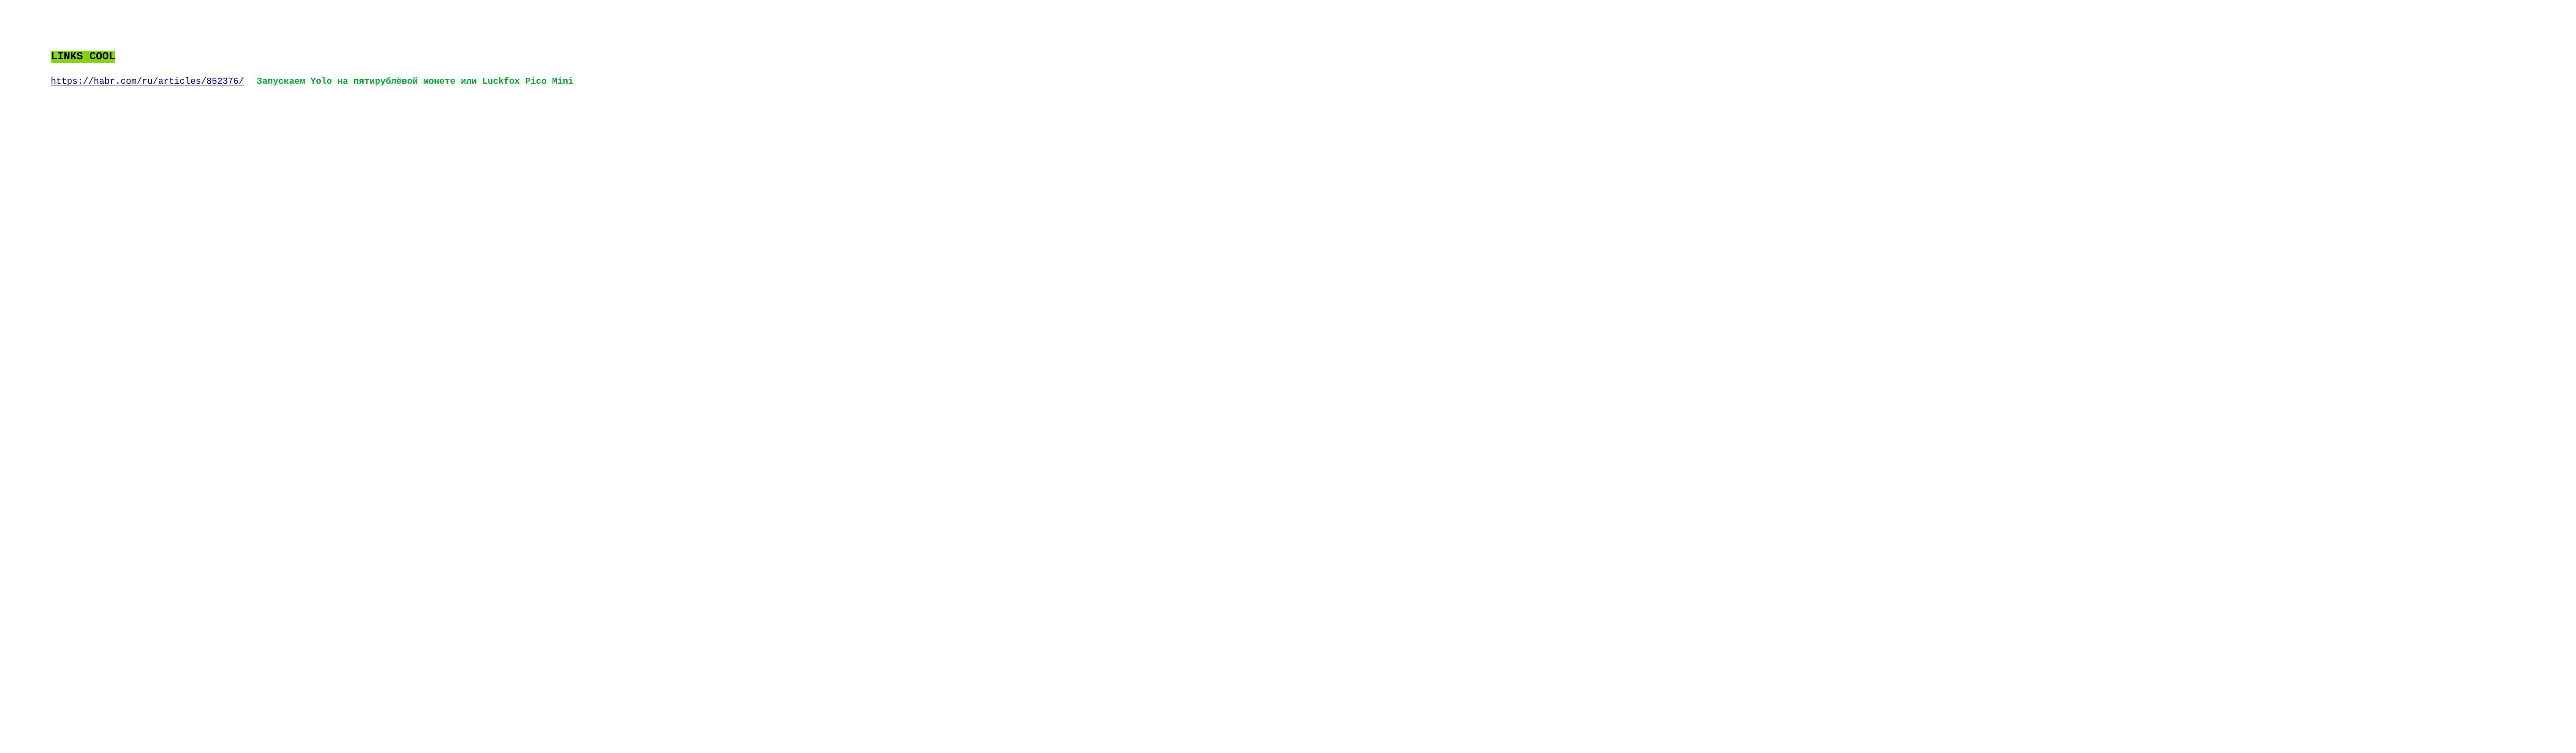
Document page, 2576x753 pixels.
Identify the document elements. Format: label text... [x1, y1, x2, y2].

text https://habr.com/ru/articles/852376/ Запускаем Yolo на пятирублёвой монете или Luckfox Pico Mini [51, 75, 2525, 87]
text LINKS COOL [51, 51, 2525, 63]
